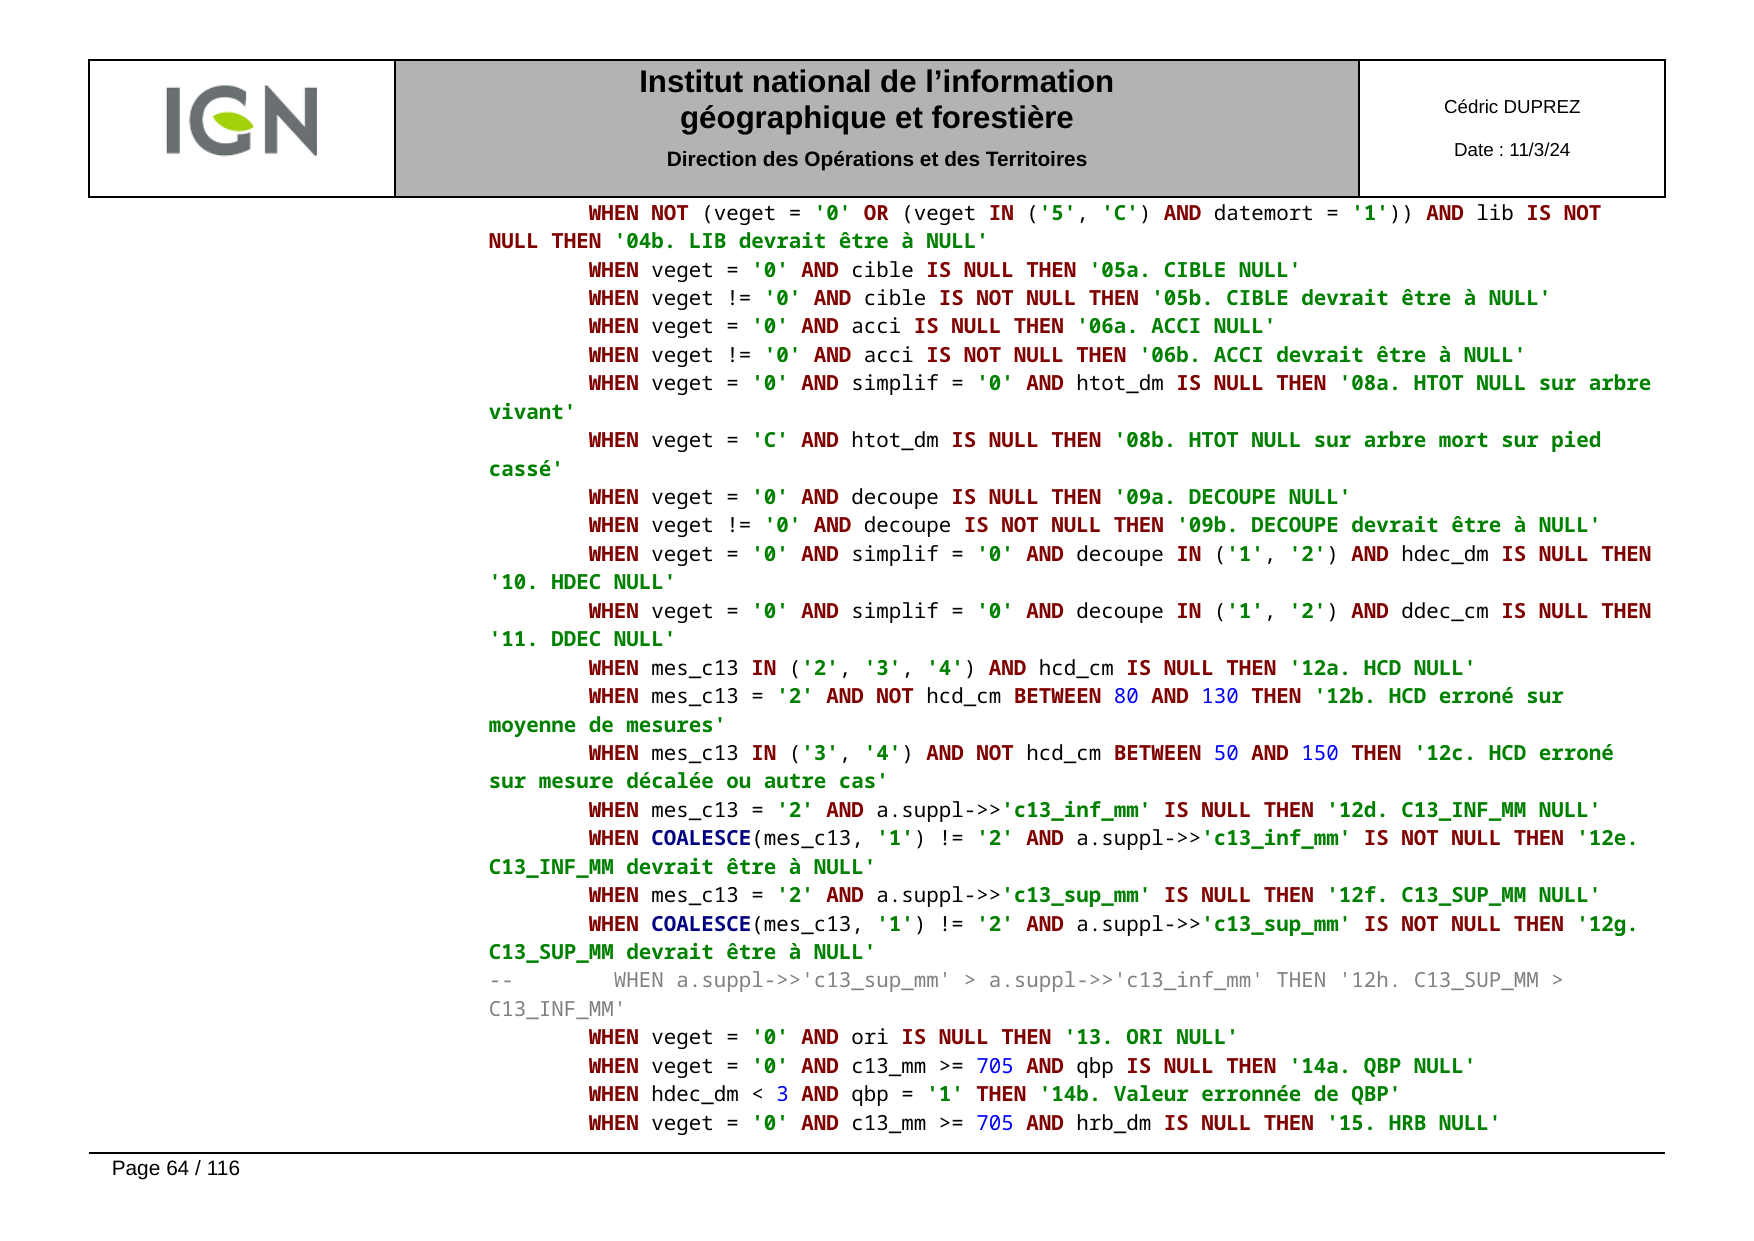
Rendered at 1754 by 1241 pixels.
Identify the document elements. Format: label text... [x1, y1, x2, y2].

picture [141, 62, 343, 180]
table_cell WHEN NOT (veget = '0' OR (veget IN ('5', 'C') AND datemort = '1')) AND lib IS NOT NULL THEN '04b. LIB devrait être à NULL' WHEN veget = '0' AND cible IS NULL THEN '05a. CIBLE NULL' WHEN veget != '0' AND cible IS NOT NULL THEN '05b. CIBLE devrait être à NULL' WHEN veget = '0' AND acci IS NULL THEN '06a. ACCI NULL' WHEN veget != '0' AND acci IS NOT NULL THEN '06b. ACCI devrait être à NULL' WHEN veget = '0' AND simplif = '0' AND htot_dm IS NULL THEN '08a. HTOT NULL sur arbre vivant' WHEN veget = 'C' AND htot_dm IS NULL THEN '08b. HTOT NULL sur arbre mort sur pied cassé' WHEN veget = '0' AND decoupe IS NULL THEN '09a. DECOUPE NULL' WHEN veget != '0' AND decoupe IS NOT NULL THEN '09b. DECOUPE devrait être à NULL' WHEN veget = '0' AND simplif = '0' AND decoupe IN ('1', '2') AND hdec_dm IS NULL THEN '10. HDEC NULL' WHEN veget = '0' AND simplif = '0' AND decoupe IN ('1', '2') AND ddec_cm IS NULL THEN '11. DDEC NULL' WHEN mes_c13 IN ('2', '3', '4') AND hcd_cm IS NULL THEN '12a. HCD NULL' WHEN mes_c13 = '2' AND NOT hcd_cm BETWEEN 80 AND 130 THEN '12b. HCD erroné sur moyenne de mesures' WHEN mes_c13 IN ('3', '4') AND NOT hcd_cm BETWEEN 50 AND 150 THEN '12c. HCD erroné sur mesure décalée ou autre cas' WHEN mes_c13 = '2' AND a.suppl->>'c13_inf_mm' IS NULL THEN '12d. C13_INF_MM NULL' WHEN COALESCE(mes_c13, '1') != '2' AND a.suppl->>'c13_inf_mm' IS NOT NULL THEN '12e. C13_INF_MM devrait être à NULL' WHEN mes_c13 = '2' AND a.suppl->>'c13_sup_mm' IS NULL THEN '12f. C13_SUP_MM NULL' WHEN COALESCE(mes_c13, '1') != '2' AND a.suppl->>'c13_sup_mm' IS NOT NULL THEN '12g. C13_SUP_MM devrait être à NULL' -- WHEN a.suppl->>'c13_sup_mm' > a.suppl->>'c13_inf_mm' THEN '12h. C13_SUP_MM > C13_INF_MM' WHEN veget = '0' AND ori IS NULL THEN '13. ORI NULL' WHEN veget = '0' AND c13_mm >= 705 AND qbp IS NULL THEN '14a. QBP NULL' WHEN hdec_dm < 3 AND qbp = '1' THEN '14b. Valeur erronnée de QBP' WHEN veget = '0' AND c13_mm >= 705 AND hrb_dm IS NULL THEN '15. HRB NULL' [483, 198, 1665, 1142]
table_cell [89, 198, 483, 1142]
